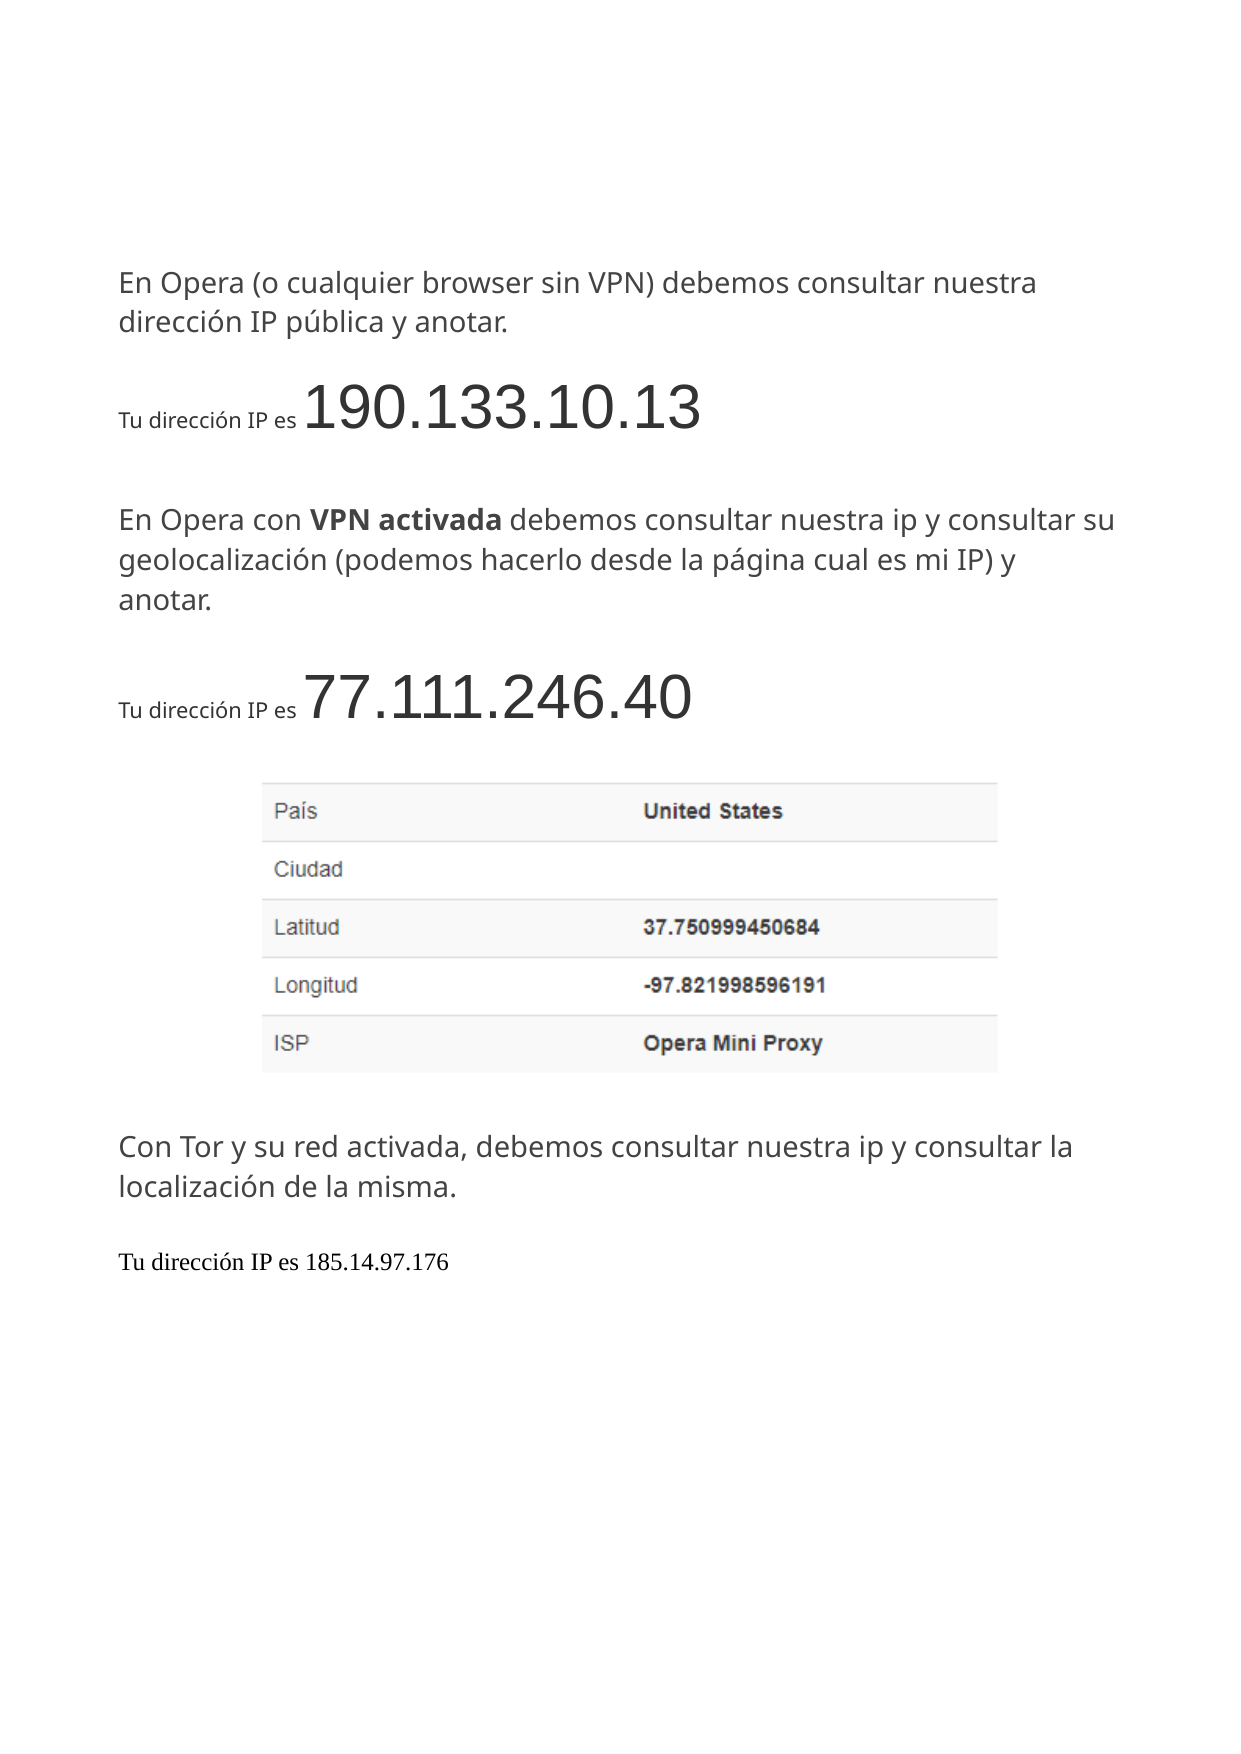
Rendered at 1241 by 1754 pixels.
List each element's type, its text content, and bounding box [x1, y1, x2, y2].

text Tu dirección IP es 190.133.10.13 [118, 370, 1122, 442]
text En Opera (o cualquier browser sin VPN) debemos consultar nuestra dirección IP pública y anotar. [118, 262, 1122, 341]
text Tu dirección IP es 77.111.246.40 [118, 631, 1122, 732]
text En Opera con VPN activada debemos consultar nuestra ip y consultar su geolocalización (podemos hacerlo desde la página cual es mi IP) y anotar. [118, 499, 1122, 618]
text Con Tor y su red activada, debemos consultar nuestra ip y consultar la localización de la misma. [118, 1127, 1122, 1206]
picture [242, 772, 998, 1098]
text Tu dirección IP es 185.14.97.176 [118, 1218, 1122, 1276]
